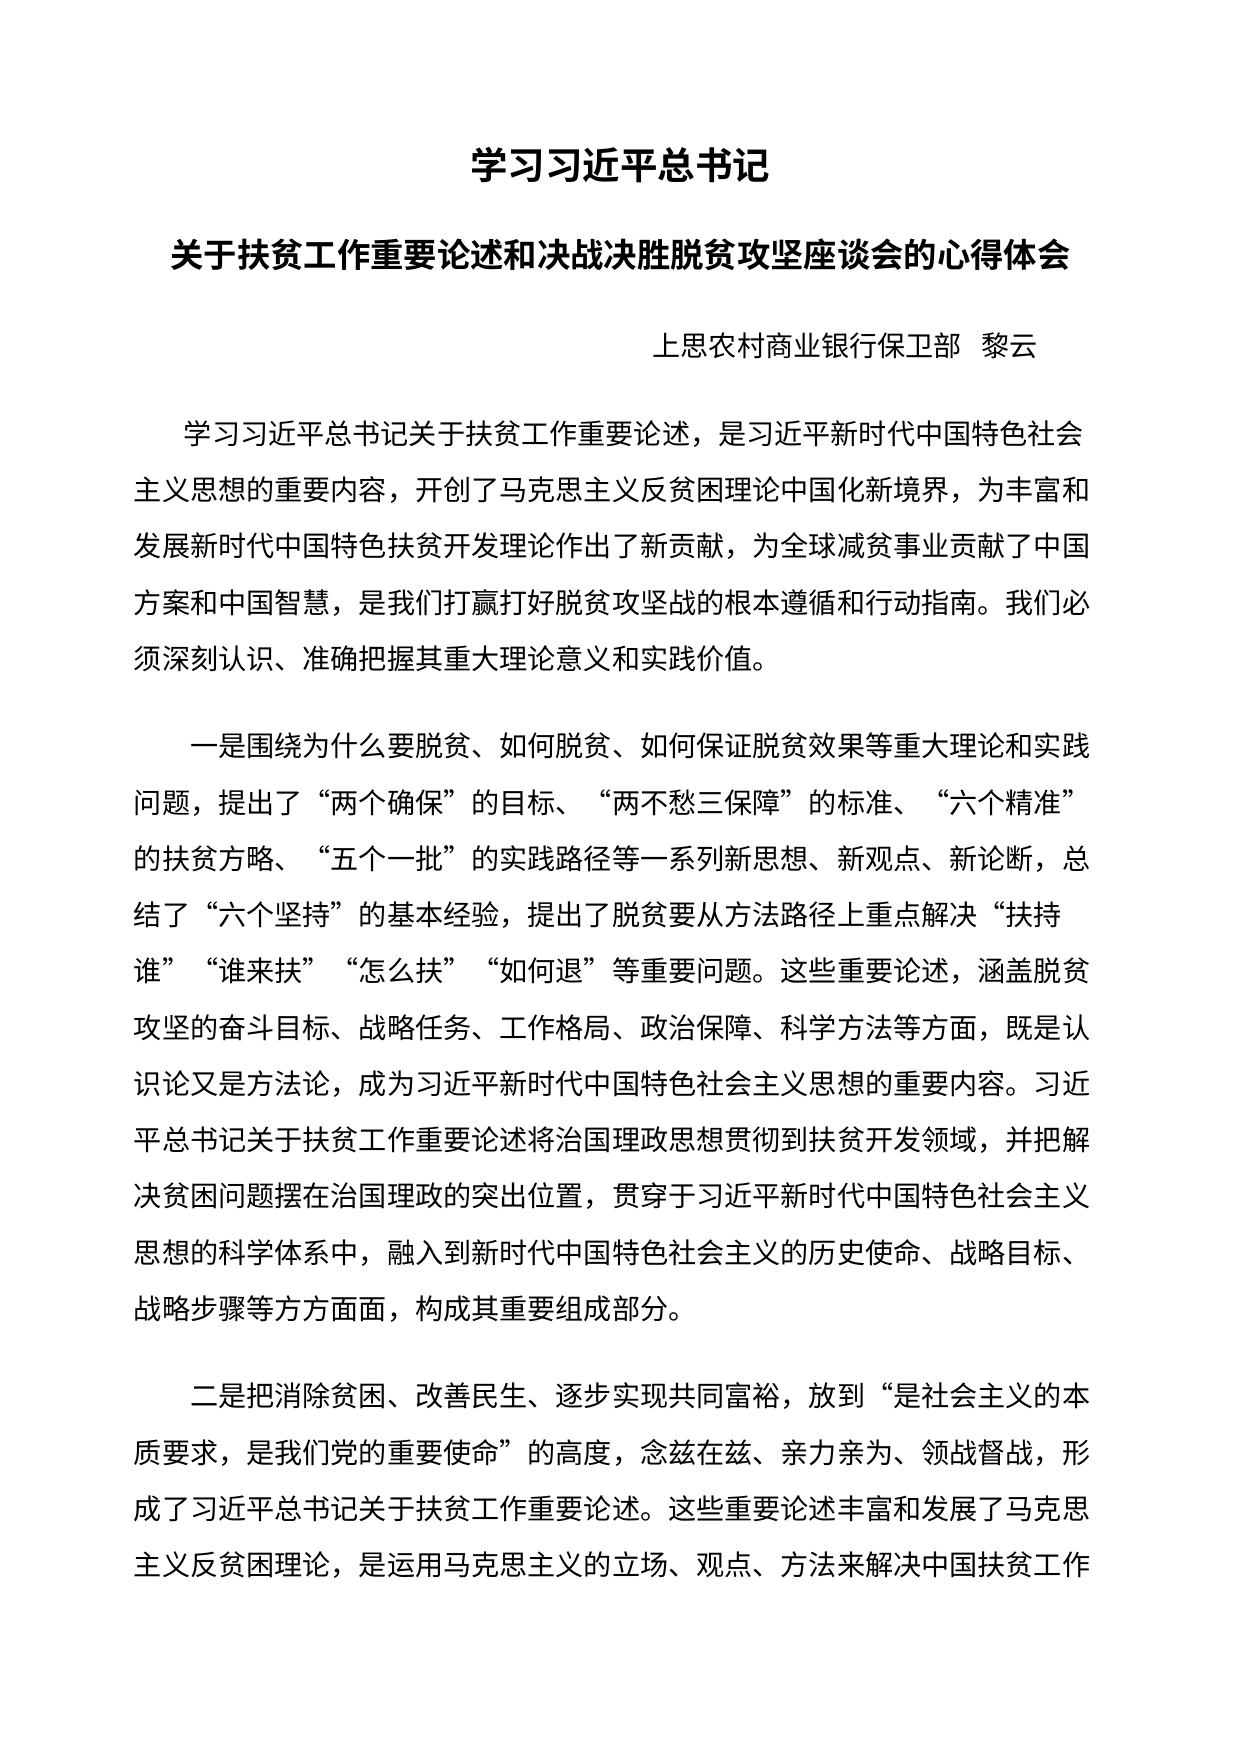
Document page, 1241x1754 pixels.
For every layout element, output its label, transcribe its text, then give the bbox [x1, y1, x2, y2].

subtitle 学习习近平总书记 [134, 134, 1106, 190]
text 上思农村商业银行保卫部 黎云 [134, 309, 1106, 365]
text 二是把消除贫困、改善民生、逐步实现共同富裕，放到“是社会主义的本质要求，是我们党的重要使命”的高度，念兹在兹、亲力亲为、领战督战，形成了习近平总书记关于扶贫工作重要论述。这些重要论述丰富和发展了马克思主义反贫困理论，是运用马克思主义的立场、观点、方法来解决中国扶贫工作 [134, 1359, 1106, 1584]
subtitle 关于扶贫工作重要论述和决战决胜脱贫攻坚座谈会的心得体会 [134, 221, 1106, 277]
text 学习习近平总书记关于扶贫工作重要论述，是习近平新时代中国特色社会主义思想的重要内容，开创了马克思主义反贫困理论中国化新境界，为丰富和发展新时代中国特色扶贫开发理论作出了新贡献，为全球减贫事业贡献了中国方案和中国智慧，是我们打赢打好脱贫攻坚战的根本遵循和行动指南。我们必须深刻认识、准确把握其重大理论意义和实践价值。 [134, 396, 1106, 677]
text 一是围绕为什么要脱贫、如何脱贫、如何保证脱贫效果等重大理论和实践问题，提出了“两个确保”的目标、“两不愁三保障”的标准、“六个精准”的扶贫方略、“五个一批”的实践路径等一系列新思想、新观点、新论断，总结了“六个坚持”的基本经验，提出了脱贫要从方法路径上重点解决“扶持谁”“谁来扶”“怎么扶”“如何退”等重要问题。这些重要论述，涵盖脱贫攻坚的奋斗目标、战略任务、工作格局、政治保障、科学方法等方面，既是认识论又是方法论，成为习近平新时代中国特色社会主义思想的重要内容。习近平总书记关于扶贫工作重要论述将治国理政思想贯彻到扶贫开发领域，并把解决贫困问题摆在治国理政的突出位置，贯穿于习近平新时代中国特色社会主义思想的科学体系中，融入到新时代中国特色社会主义的历史使命、战略目标、战略步骤等方方面面，构成其重要组成部分。 [134, 709, 1106, 1327]
